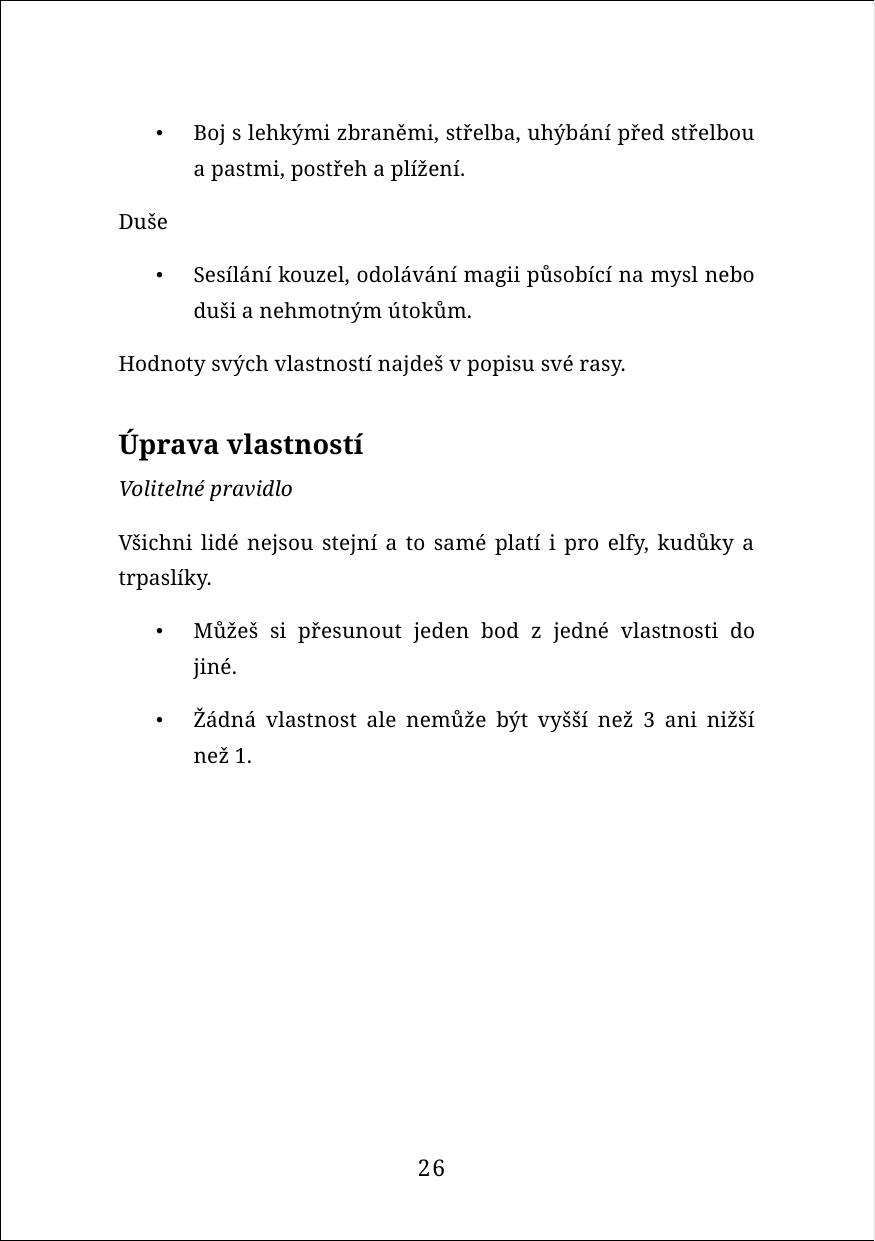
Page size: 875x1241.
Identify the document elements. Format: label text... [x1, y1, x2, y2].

list Žádná vlastnost ale nemůže být vyšší než 3 ani nižší než 1. [156, 705, 756, 769]
subtitle Úprava vlastností [118, 426, 756, 463]
text Volitelné pravidlo [118, 474, 756, 503]
text Hodnoty svých vlastností najdeš v popisu své rasy. [118, 349, 756, 377]
list Můžeš si přesunout jeden bod z jedné vlastnosti do jiné. [156, 616, 756, 680]
list Sesílání kouzel, odolávání magii působící na mysl nebo duši a nehmotným útokům. [156, 260, 756, 324]
text Všichni lidé nejsou stejní a to samé platí i pro elfy, kudůky a trpaslíky. [118, 528, 756, 592]
text Duše [118, 207, 756, 235]
list Boj s lehkými zbraněmi, střelba, uhýbání před střelbou a pastmi, postřeh a plížení. [156, 118, 756, 182]
